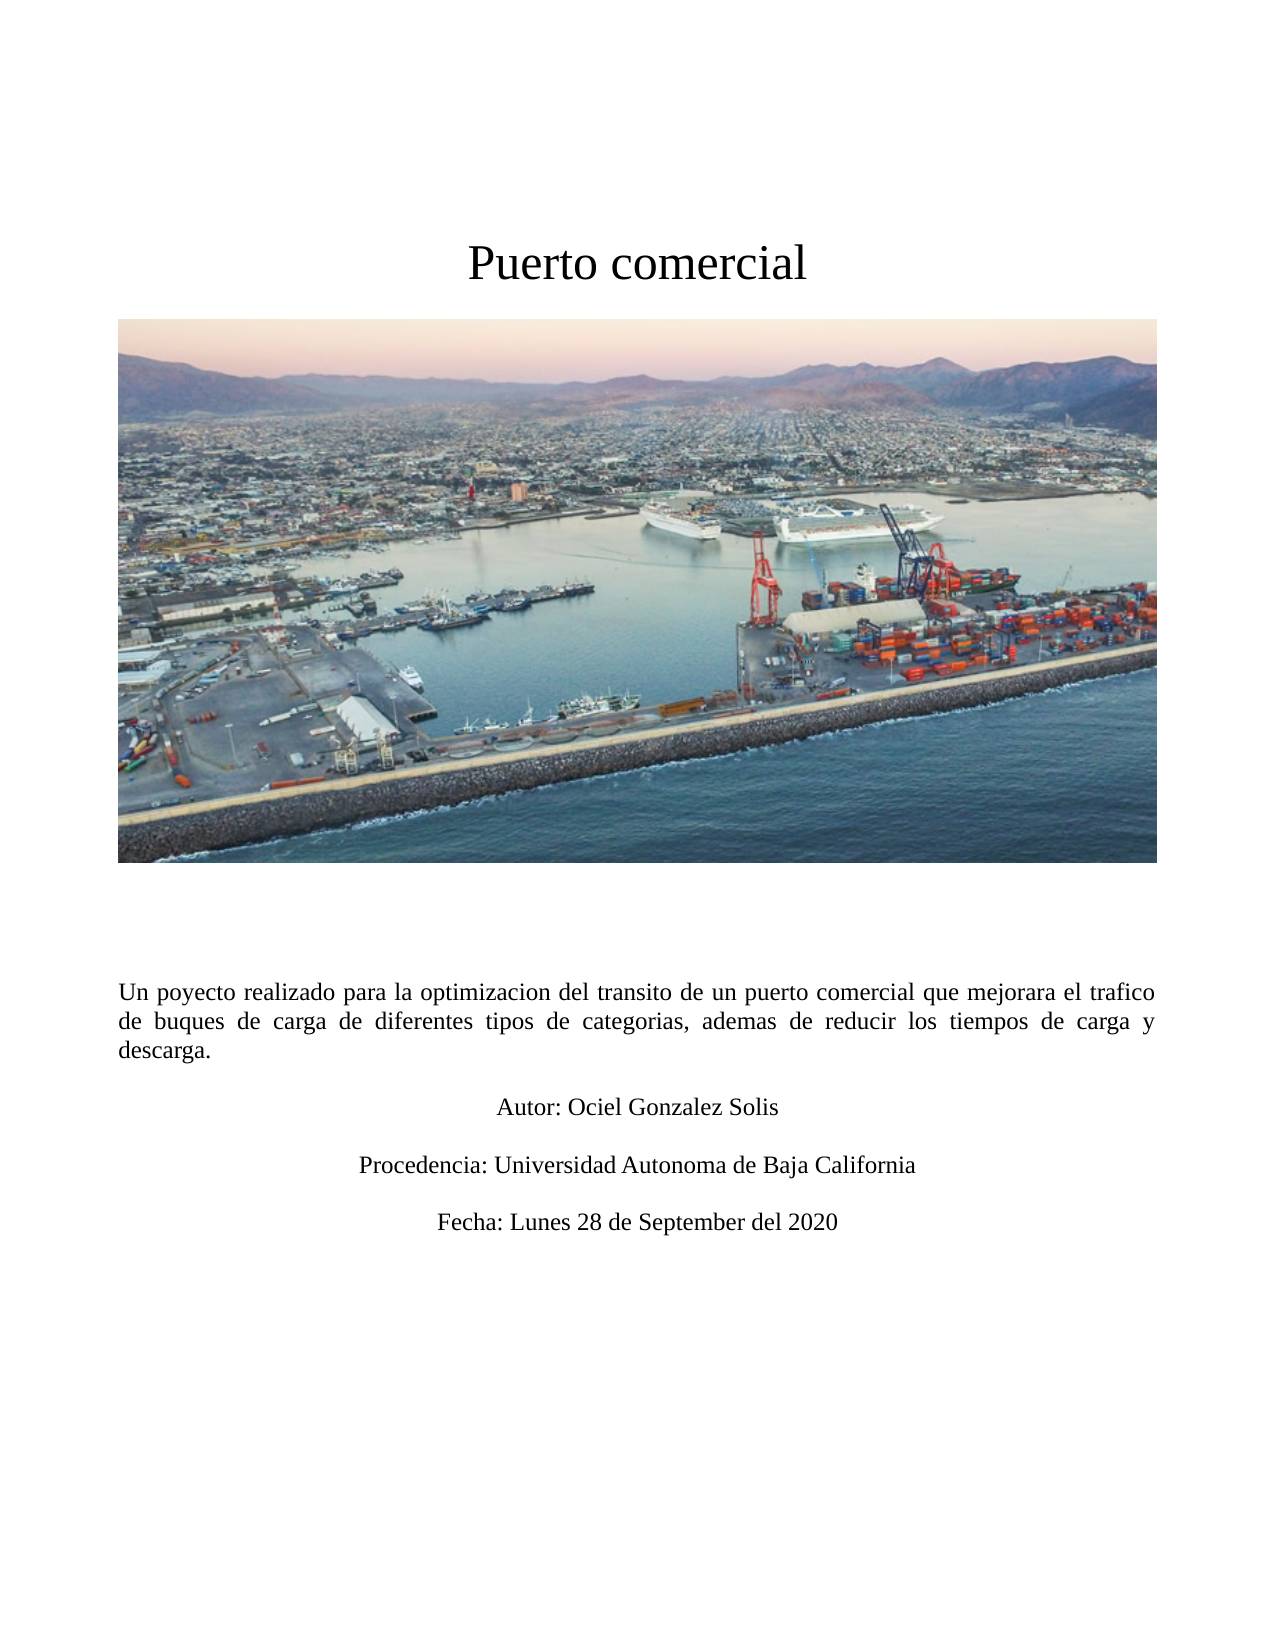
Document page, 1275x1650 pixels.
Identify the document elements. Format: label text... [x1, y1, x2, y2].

text Un poyecto realizado para la optimizacion del transito de un puerto comercial que mejorara el trafico de buques de carga de diferentes tipos de categorias, ademas de reducir los tiempos de carga y descarga. [118, 977, 1157, 1063]
text Autor: Ociel Gonzalez Solis [118, 1092, 1157, 1121]
text Fecha: Lunes 28 de September del 2020 [118, 1207, 1157, 1236]
text Puerto comercial [118, 233, 1157, 291]
picture [118, 319, 1157, 863]
text Procedencia: Universidad Autonoma de Baja California [118, 1150, 1157, 1178]
